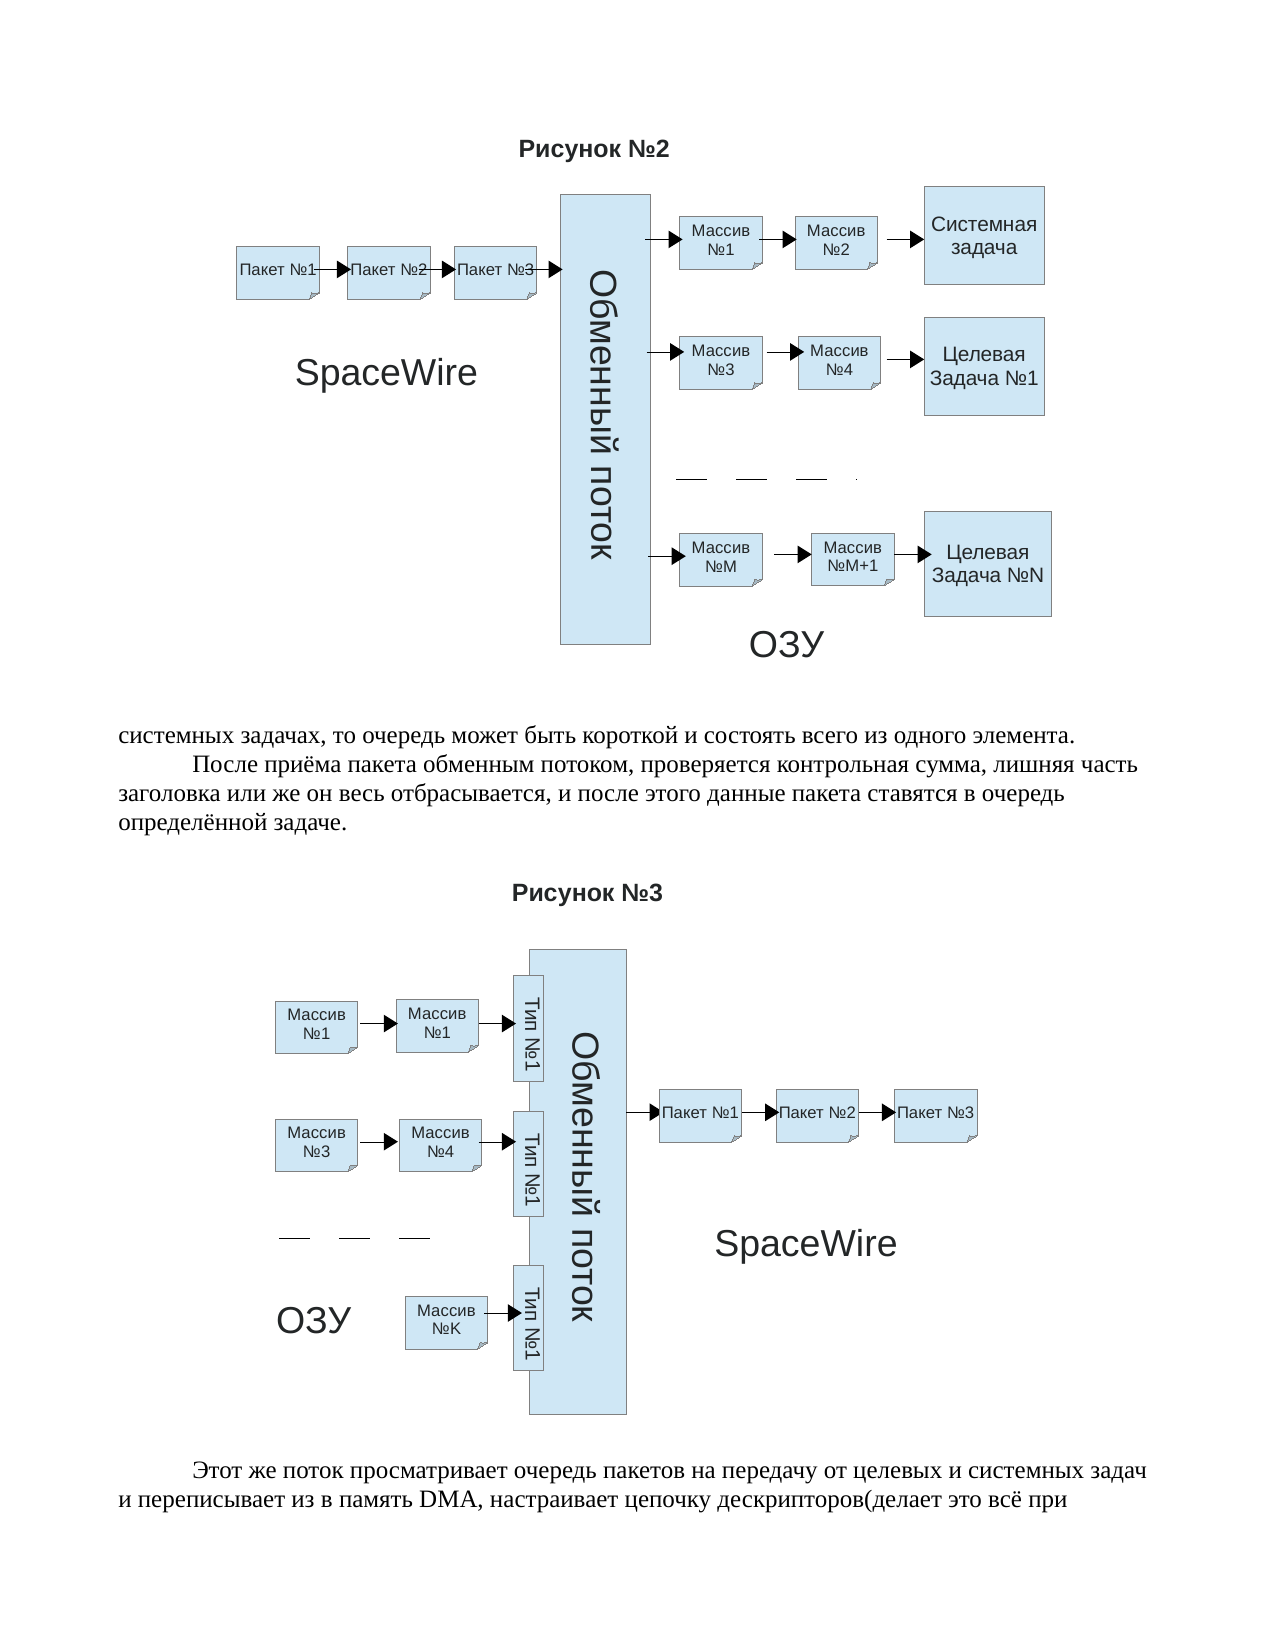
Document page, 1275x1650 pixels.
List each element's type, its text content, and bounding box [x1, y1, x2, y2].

text Этот же поток просматривает очередь пакетов на передачу от целевых и системных задач и переписывает из в память DMA, настраивает цепочку дескрипторов(делает это всё при помощи функций драйвера), т.е. фактически асинхронно отправляет их из платы через SpaceWire (рисунок №3). [118, 864, 1157, 1512]
text После приёма пакета обменным потоком, проверяется контрольная сумма, лишняя часть заголовка или же он весь отбрасывается, и после этого данные пакета ставятся в очередь определённой задаче. [118, 749, 1157, 836]
text системных задачах, то очередь может быть короткой и состоять всего из одного элемента. [118, 721, 1157, 749]
